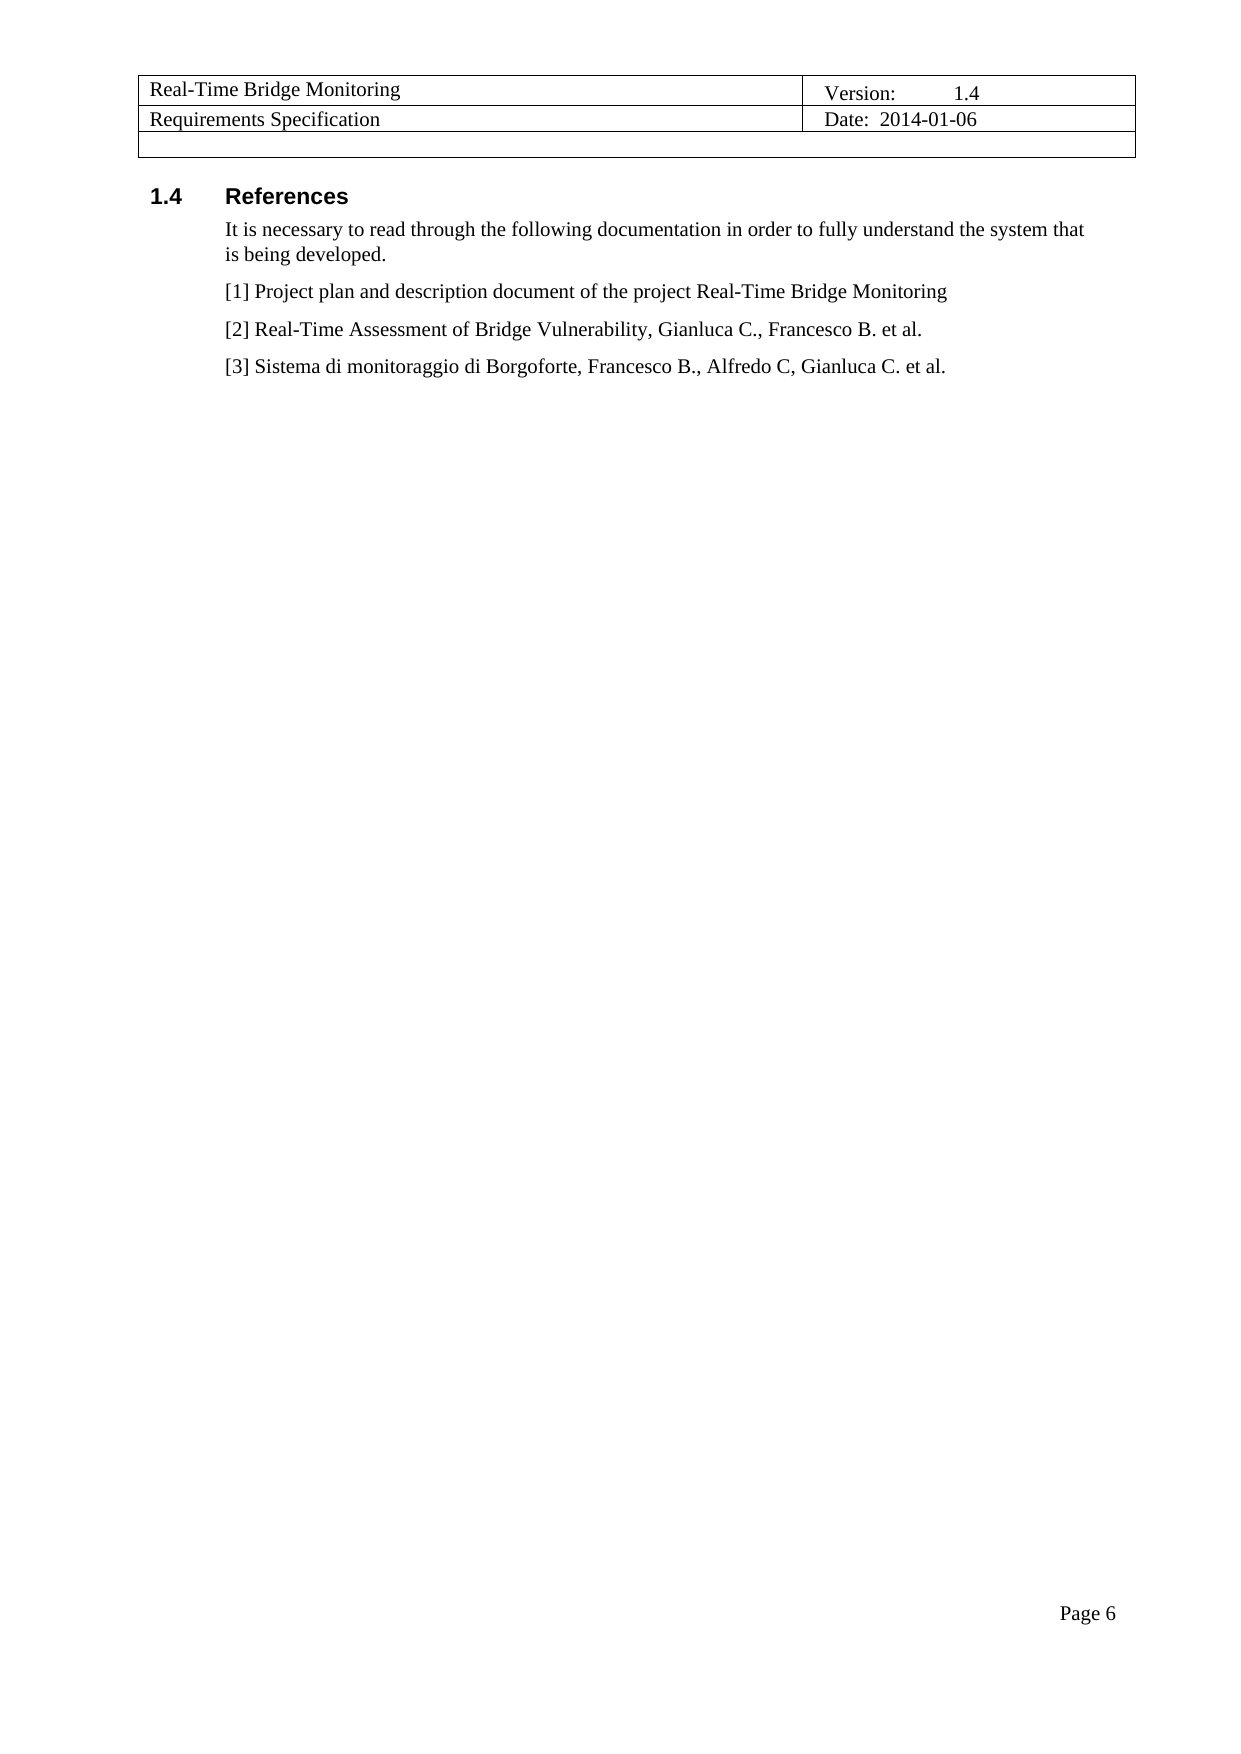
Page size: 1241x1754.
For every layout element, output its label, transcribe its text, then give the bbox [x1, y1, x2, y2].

text It is necessary to read through the following documentation in order to fully understand the system that is being developed. [225, 216, 1090, 266]
text [2] Real-Time Assessment of Bridge Vulnerability, Gianluca C., Francesco B. et al. [225, 316, 1090, 341]
subtitle References [150, 183, 1090, 210]
text [3] Sistema di monitoraggio di Borgoforte, Francesco B., Alfredo C, Gianluca C. et al. [225, 353, 1090, 378]
text [1] Project plan and description document of the project Real-Time Bridge Monitoring [225, 278, 1090, 303]
